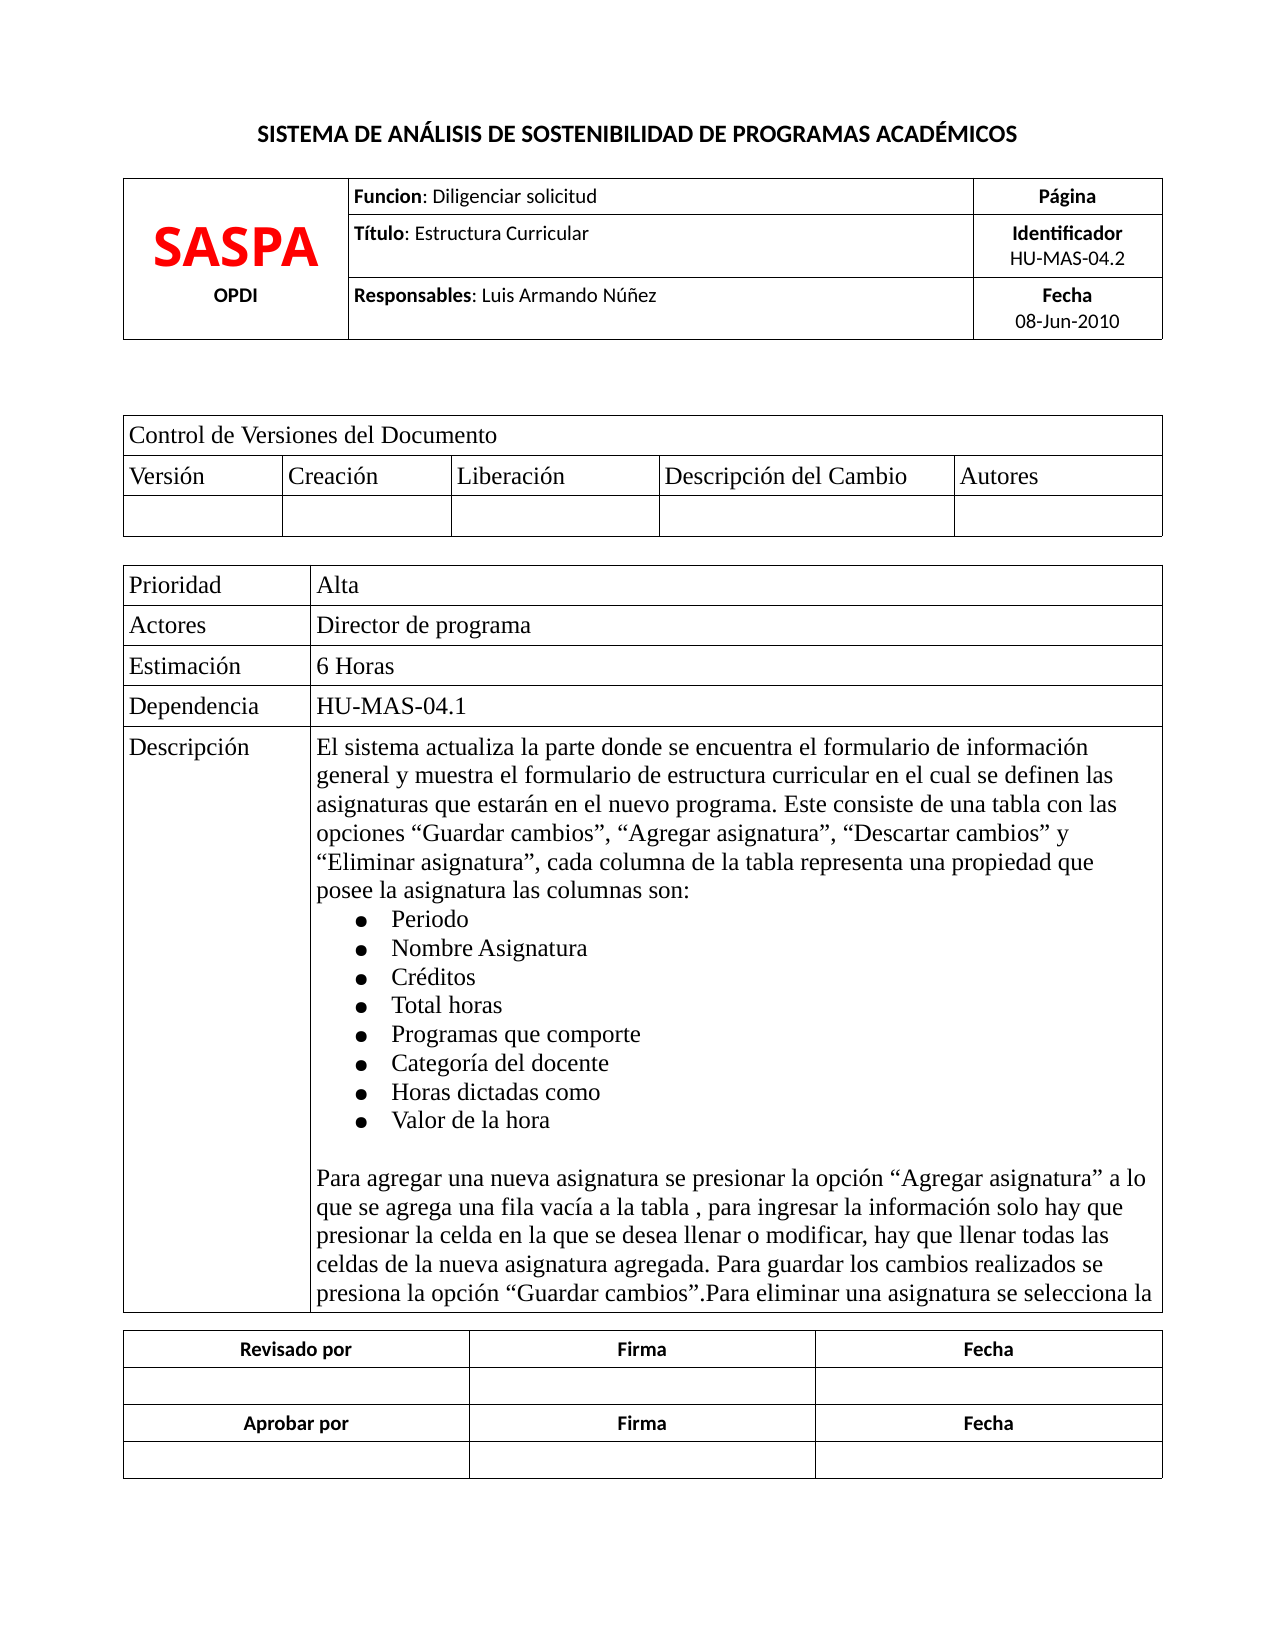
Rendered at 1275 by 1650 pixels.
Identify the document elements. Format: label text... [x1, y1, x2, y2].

table_cell Descripción [124, 727, 310, 1312]
table_cell [452, 496, 659, 536]
table_cell Dependencia [124, 686, 310, 726]
table_cell [283, 496, 451, 536]
table_cell HU-MAS-04.1 [311, 686, 1162, 726]
table_header Control de Versiones del Documento [124, 416, 1162, 455]
table_cell [124, 496, 282, 536]
table_cell 6 Horas [311, 646, 1162, 685]
table_cell El sistema actualiza la parte donde se encuentra el formulario de información general y muestra el formulario de estructura curricular en el cual se definen las asignaturas que estarán en el nuevo programa. Este consiste de una tabla con las opciones “Guardar cambios”, “Agregar asignatura”, “Descartar cambios” y “Eliminar asignatura”, cada columna de la tabla representa una propiedad que posee la asignatura las columnas son: Periodo Nombre Asignatura Créditos Total horas Programas que comporte Categoría del docente Horas dictadas como Valor de la hora Para agregar una nueva asignatura se presionar la opción “Agregar asignatura” a lo que se agrega una fila vacía a la tabla , para ingresar la información solo hay que presionar la celda en la que se desea llenar o modificar, hay que llenar todas las celdas de la nueva asignatura agregada. Para guardar los cambios realizados se presiona la opción “Guardar cambios”.Para eliminar una asignatura se selecciona la [311, 727, 1162, 1312]
table_cell Descripción del Cambio [660, 456, 954, 495]
table_cell Estimación [124, 646, 310, 685]
table_header Alta [311, 566, 1162, 605]
table_cell Autores [955, 456, 1162, 495]
table_header Prioridad [124, 566, 310, 605]
table_cell [660, 496, 954, 536]
table_cell [955, 496, 1162, 536]
table_cell Versión [124, 456, 282, 495]
table_cell Liberación [452, 456, 659, 495]
table_cell Creación [283, 456, 451, 495]
table_cell Actores [124, 606, 310, 645]
table_cell Director de programa [311, 606, 1162, 645]
